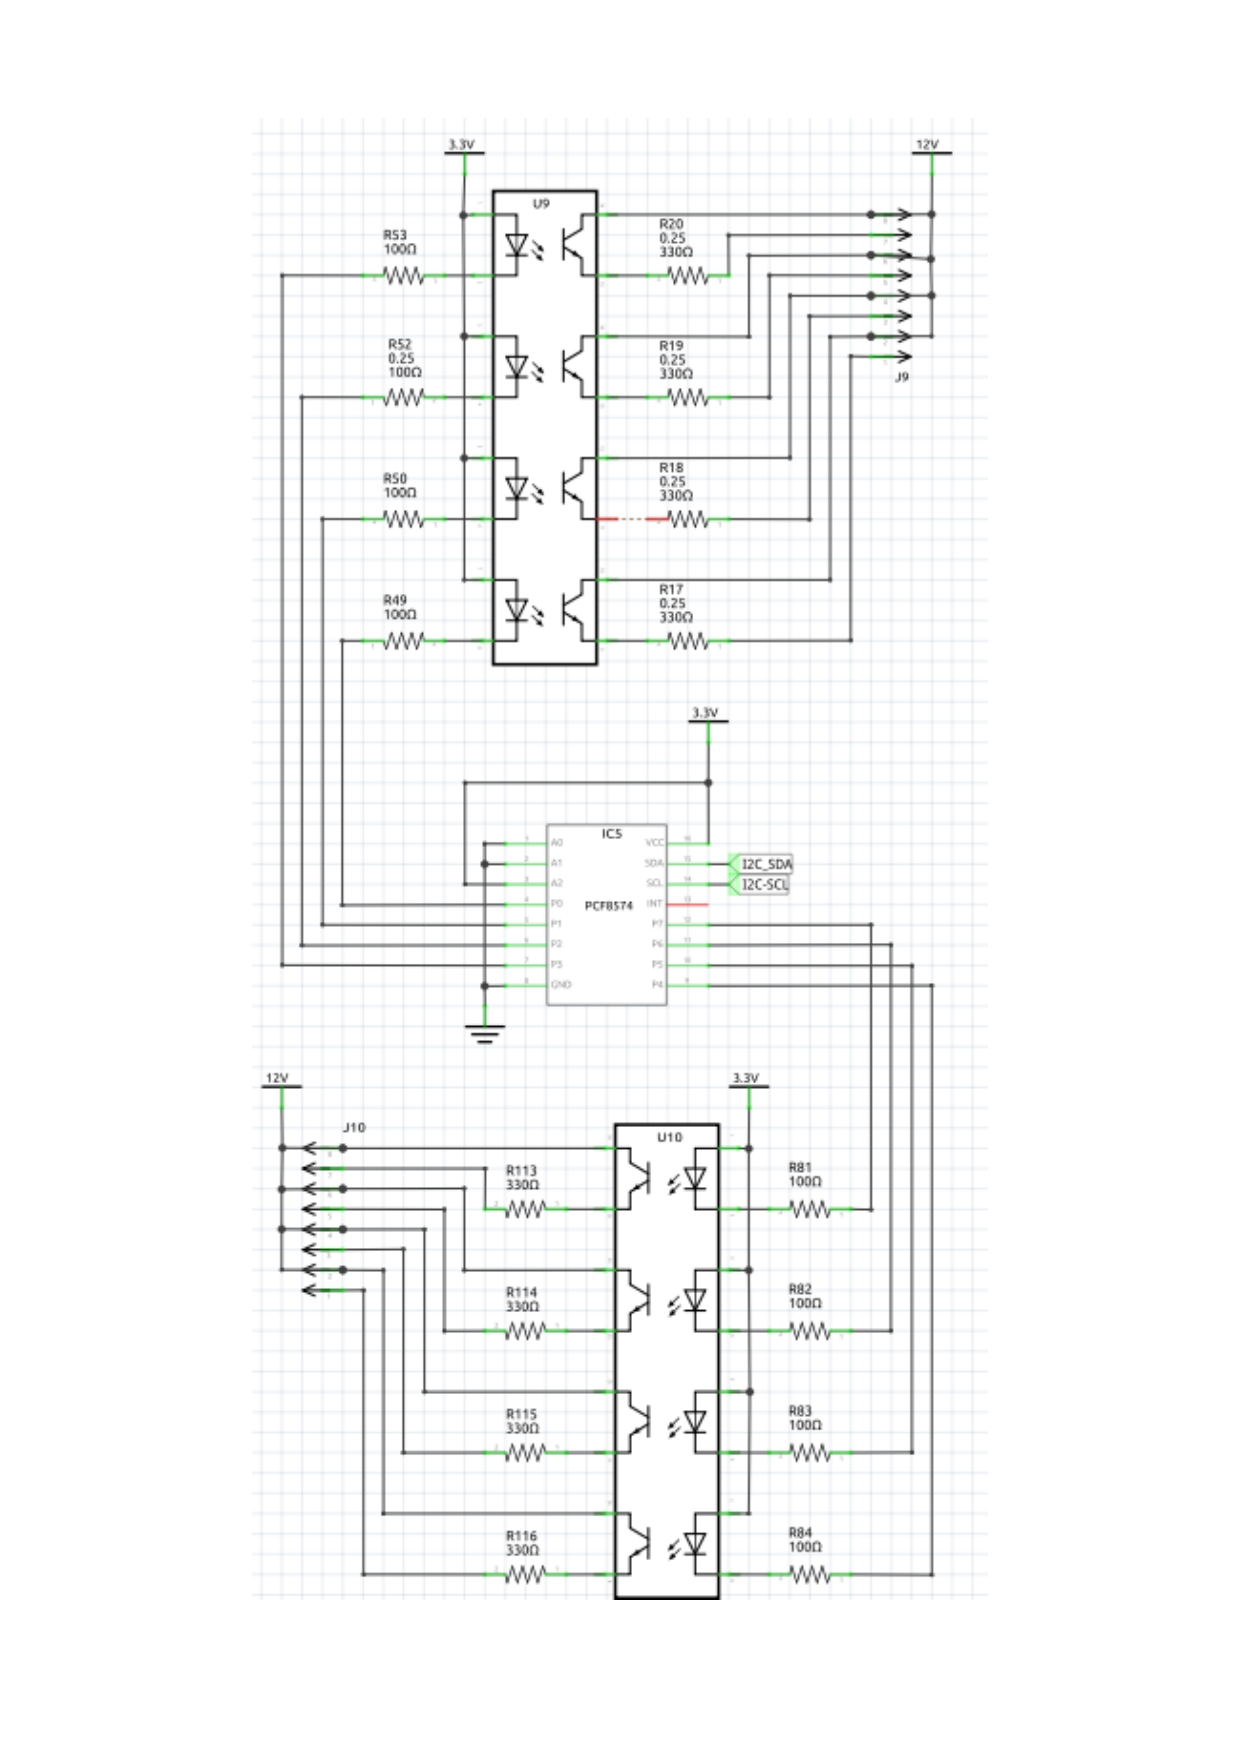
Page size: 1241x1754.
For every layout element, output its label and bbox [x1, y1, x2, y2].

picture [252, 118, 989, 1600]
